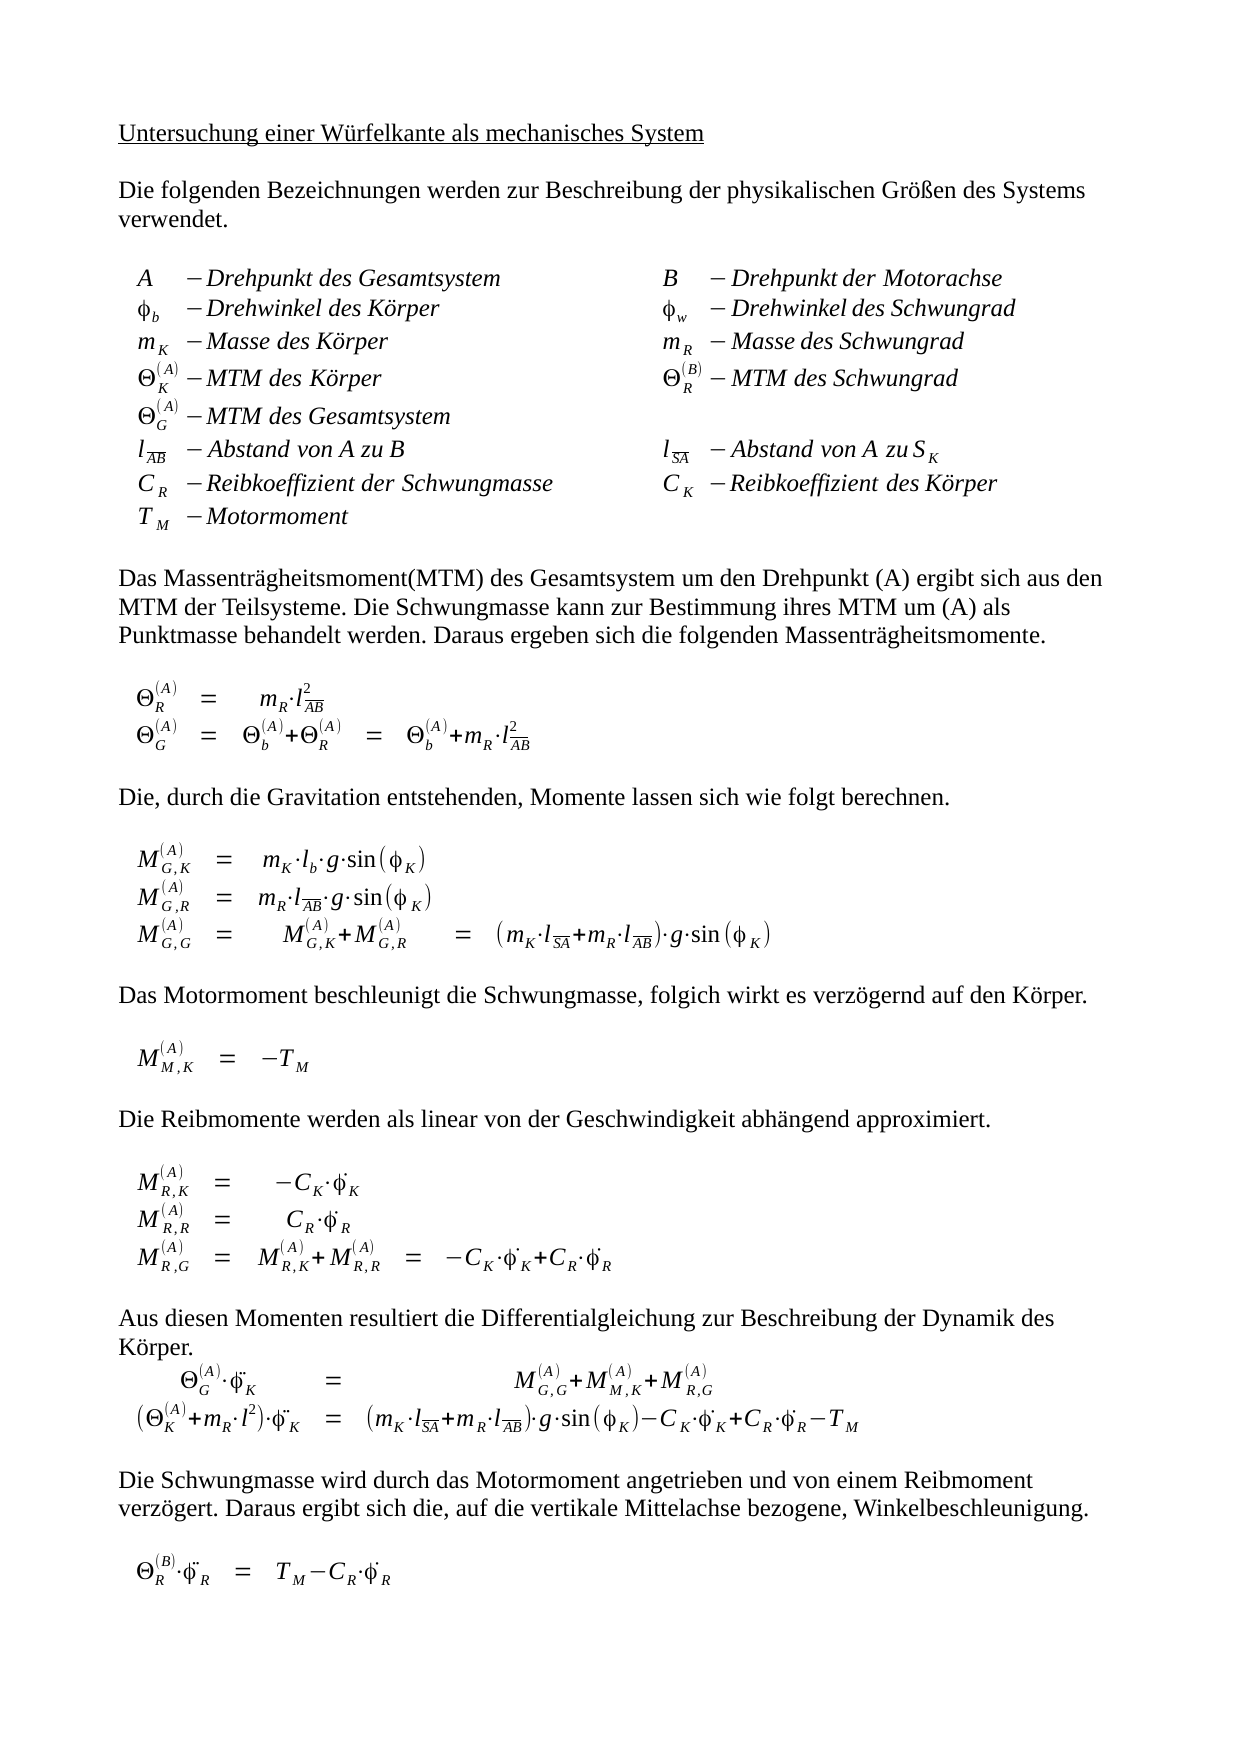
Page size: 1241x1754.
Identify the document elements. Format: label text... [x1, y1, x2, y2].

text Aus diesen Momenten resultiert die Differentialgleichung zur Beschreibung der Dynamik des Körper. [118, 1303, 1122, 1361]
text Untersuchung einer Würfelkante als mechanisches System [118, 118, 1122, 147]
text Die folgenden Bezeichnungen werden zur Beschreibung der physikalischen Größen des Systems verwendet. [118, 176, 1122, 233]
text Die Reibmomente werden als linear von der Geschwindigkeit abhängend approximiert. [118, 1104, 1122, 1133]
text Das Massenträgheitsmoment(MTM) des Gesamtsystem um den Drehpunkt (A) ergibt sich aus den MTM der Teilsysteme. Die Schwungmasse kann zur Bestimmung ihres MTM um (A) als Punktmasse behandelt werden. Daraus ergeben sich die folgenden Massenträgheitsmomente. [118, 563, 1122, 649]
text Die Schwungmasse wird durch das Motormoment angetrieben und von einem Reibmoment verzögert. Daraus ergibt sich die, auf die vertikale Mittelachse bezogene, Winkelbeschleunigung. [118, 1465, 1122, 1522]
text Die, durch die Gravitation entstehenden, Momente lassen sich wie folgt berechnen. [118, 782, 1122, 811]
text Das Motormoment beschleunigt die Schwungmasse, folgich wirkt es verzögernd auf den Körper. [118, 981, 1122, 1009]
